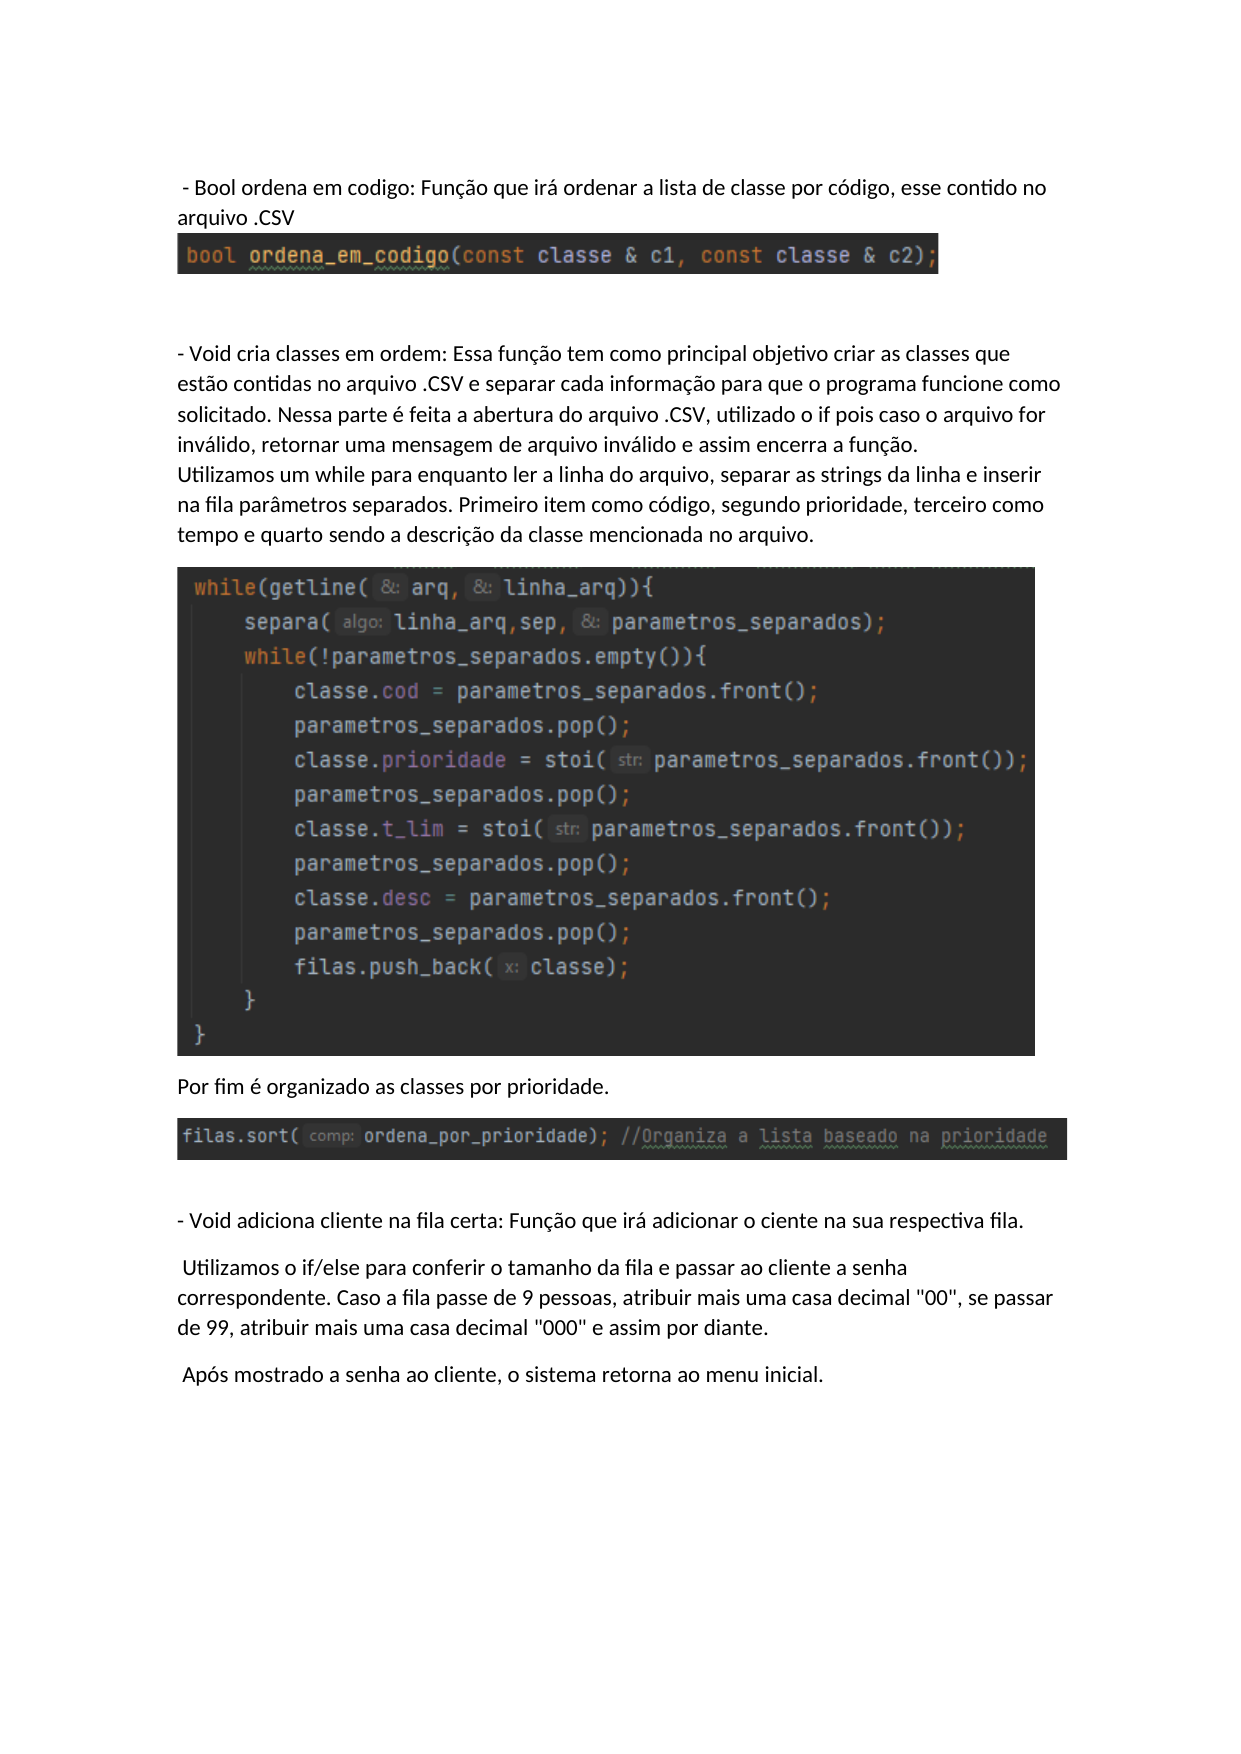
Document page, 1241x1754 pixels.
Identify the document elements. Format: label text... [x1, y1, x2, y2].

picture [177, 233, 939, 274]
text Por fim é organizado as classes por prioridade. [177, 580, 1076, 1100]
picture [177, 567, 1035, 1056]
text Utilizamos o if/else para conferir o tamanho da fila e passar ao cliente a senha correspondente. Caso a fila passe de 9 pessoas, atribuir mais uma casa decimal "00", se passar de 99, atribuir mais uma casa decimal "000" e assim por diante. [177, 1253, 1056, 1341]
text Após mostrado a senha ao cliente, o sistema retorna ao menu inicial. [182, 1360, 1076, 1388]
list Void cria classes em ordem: Essa função tem como principal objetivo criar as classes que estão contidas no arquivo .CSV e separar cada informação para que o programa funcione como solicitado. Nessa parte é feita a abertura do arquivo .CSV, utilizado o if pois caso o arquivo for inválido, retornar uma mensagem de arquivo inválido e assim encerra a função. [177, 339, 1062, 458]
list Void adiciona cliente na fila certa: Função que irá adicionar o ciente na sua respectiva fila. [177, 1206, 1076, 1234]
picture [177, 1118, 1068, 1160]
list Bool ordena em codigo: Função que irá ordenar a lista de classe por código, esse contido no arquivo .CSV [177, 173, 1049, 231]
list Utilizamos um while para enquanto ler a linha do arquivo, separar as strings da linha e inserir na fila parâmetros separados. Primeiro item como código, segundo prioridade, terceiro como tempo e quarto sendo a descrição da classe mencionada no arquivo. [177, 460, 1062, 549]
